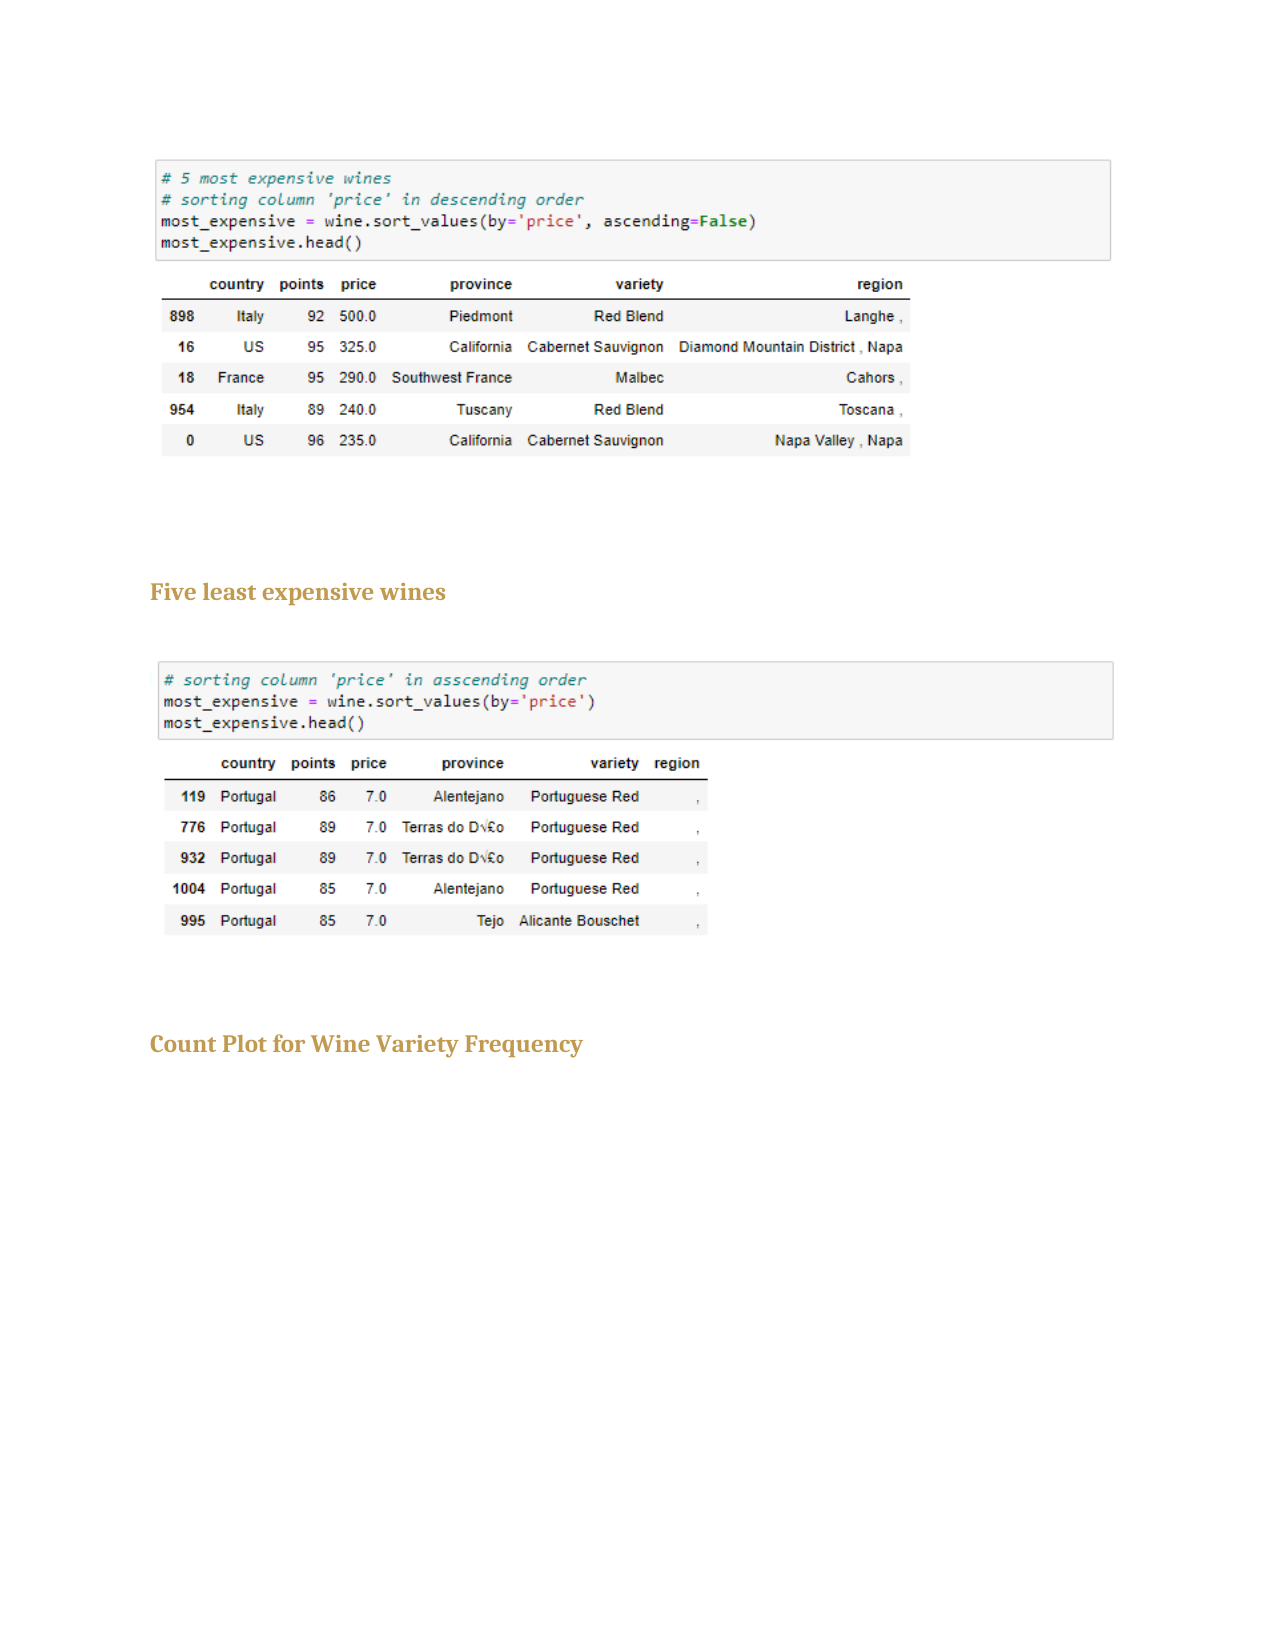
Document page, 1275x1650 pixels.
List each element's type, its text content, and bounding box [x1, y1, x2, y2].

text Five least expensive wines [150, 578, 1125, 607]
text Count Plot for Wine Variety Frequency [150, 1030, 1125, 1059]
